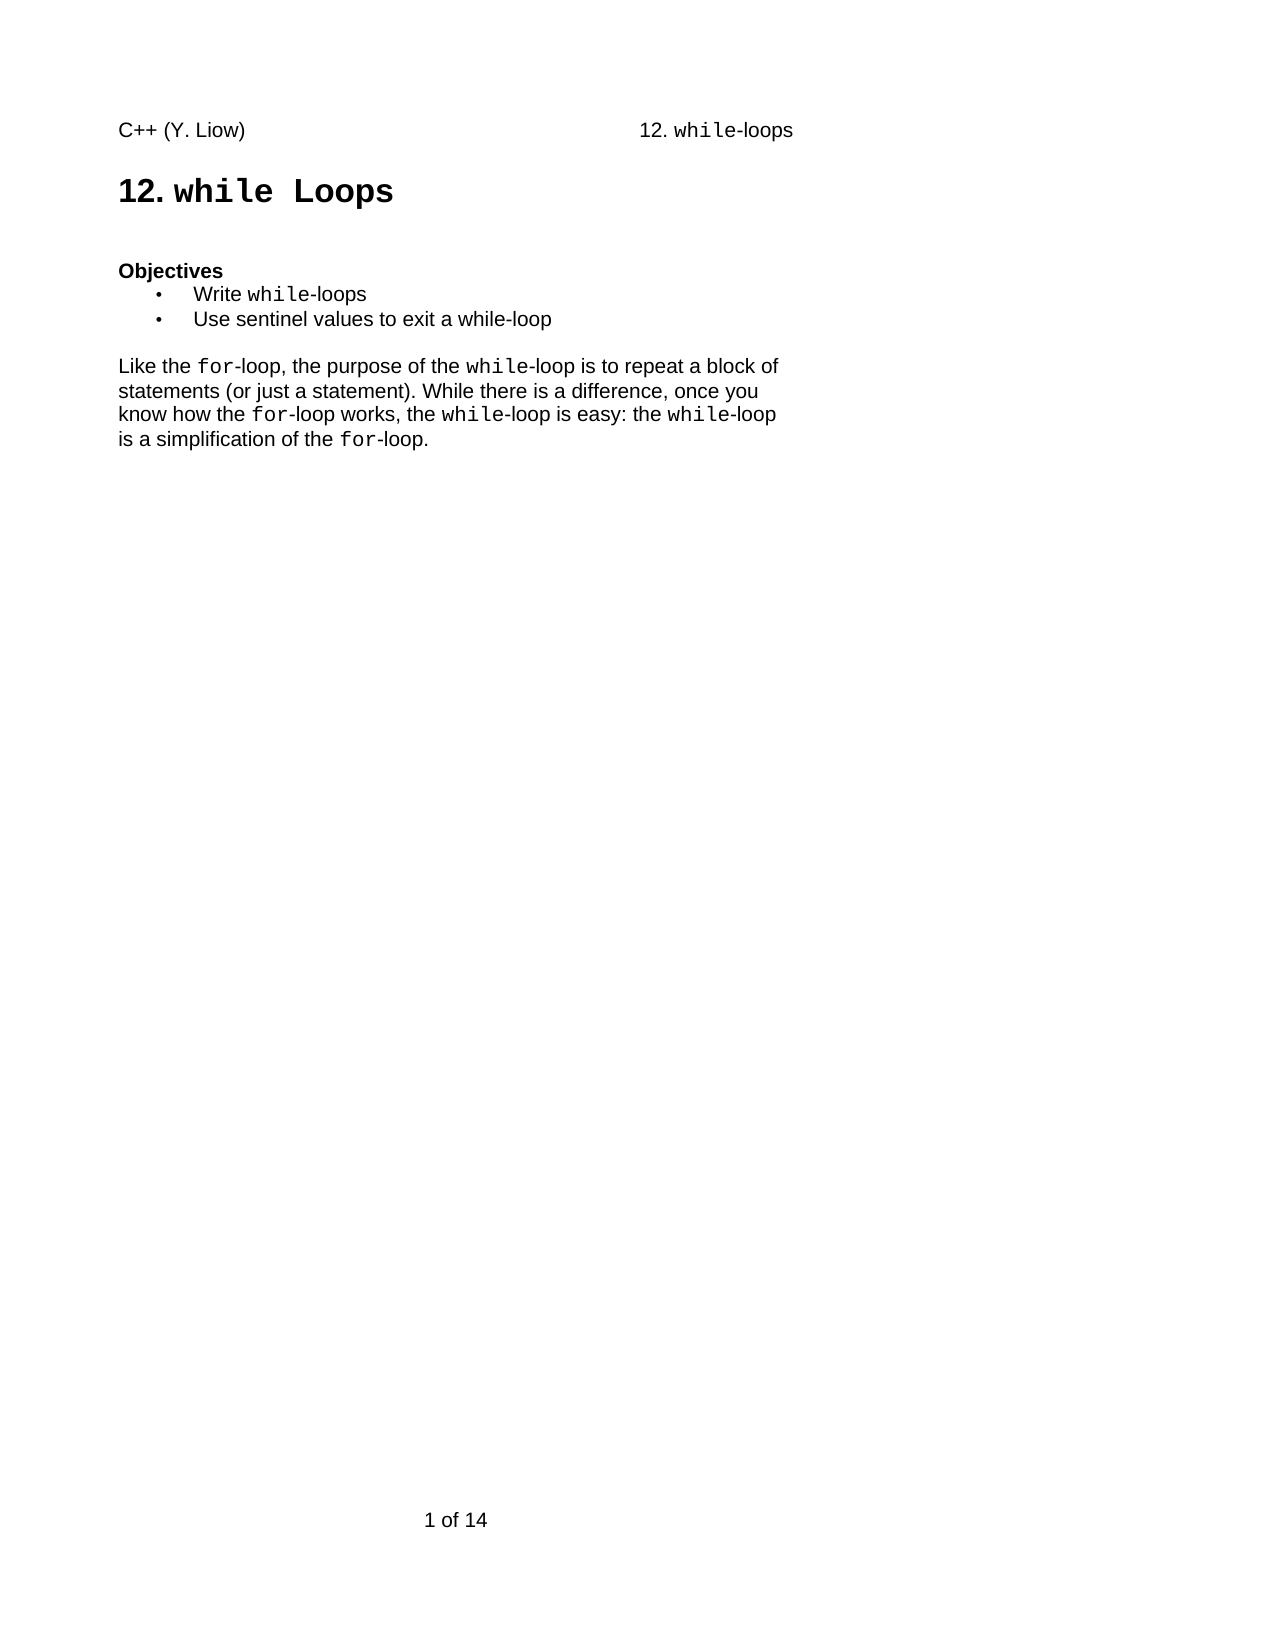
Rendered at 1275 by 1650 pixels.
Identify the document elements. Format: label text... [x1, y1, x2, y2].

list Write while-loops [156, 283, 793, 308]
text Like the for-loop, the purpose of the while-loop is to repeat a block of statements (or just a statement). While there is a difference, once you know how the for-loop works, the while-loop is easy: the while-loop is a simplification of the for-loop. [118, 354, 793, 453]
text Objectives [118, 259, 793, 283]
text 12. while Loops [118, 173, 793, 213]
list Use sentinel values to exit a while-loop [156, 308, 793, 331]
